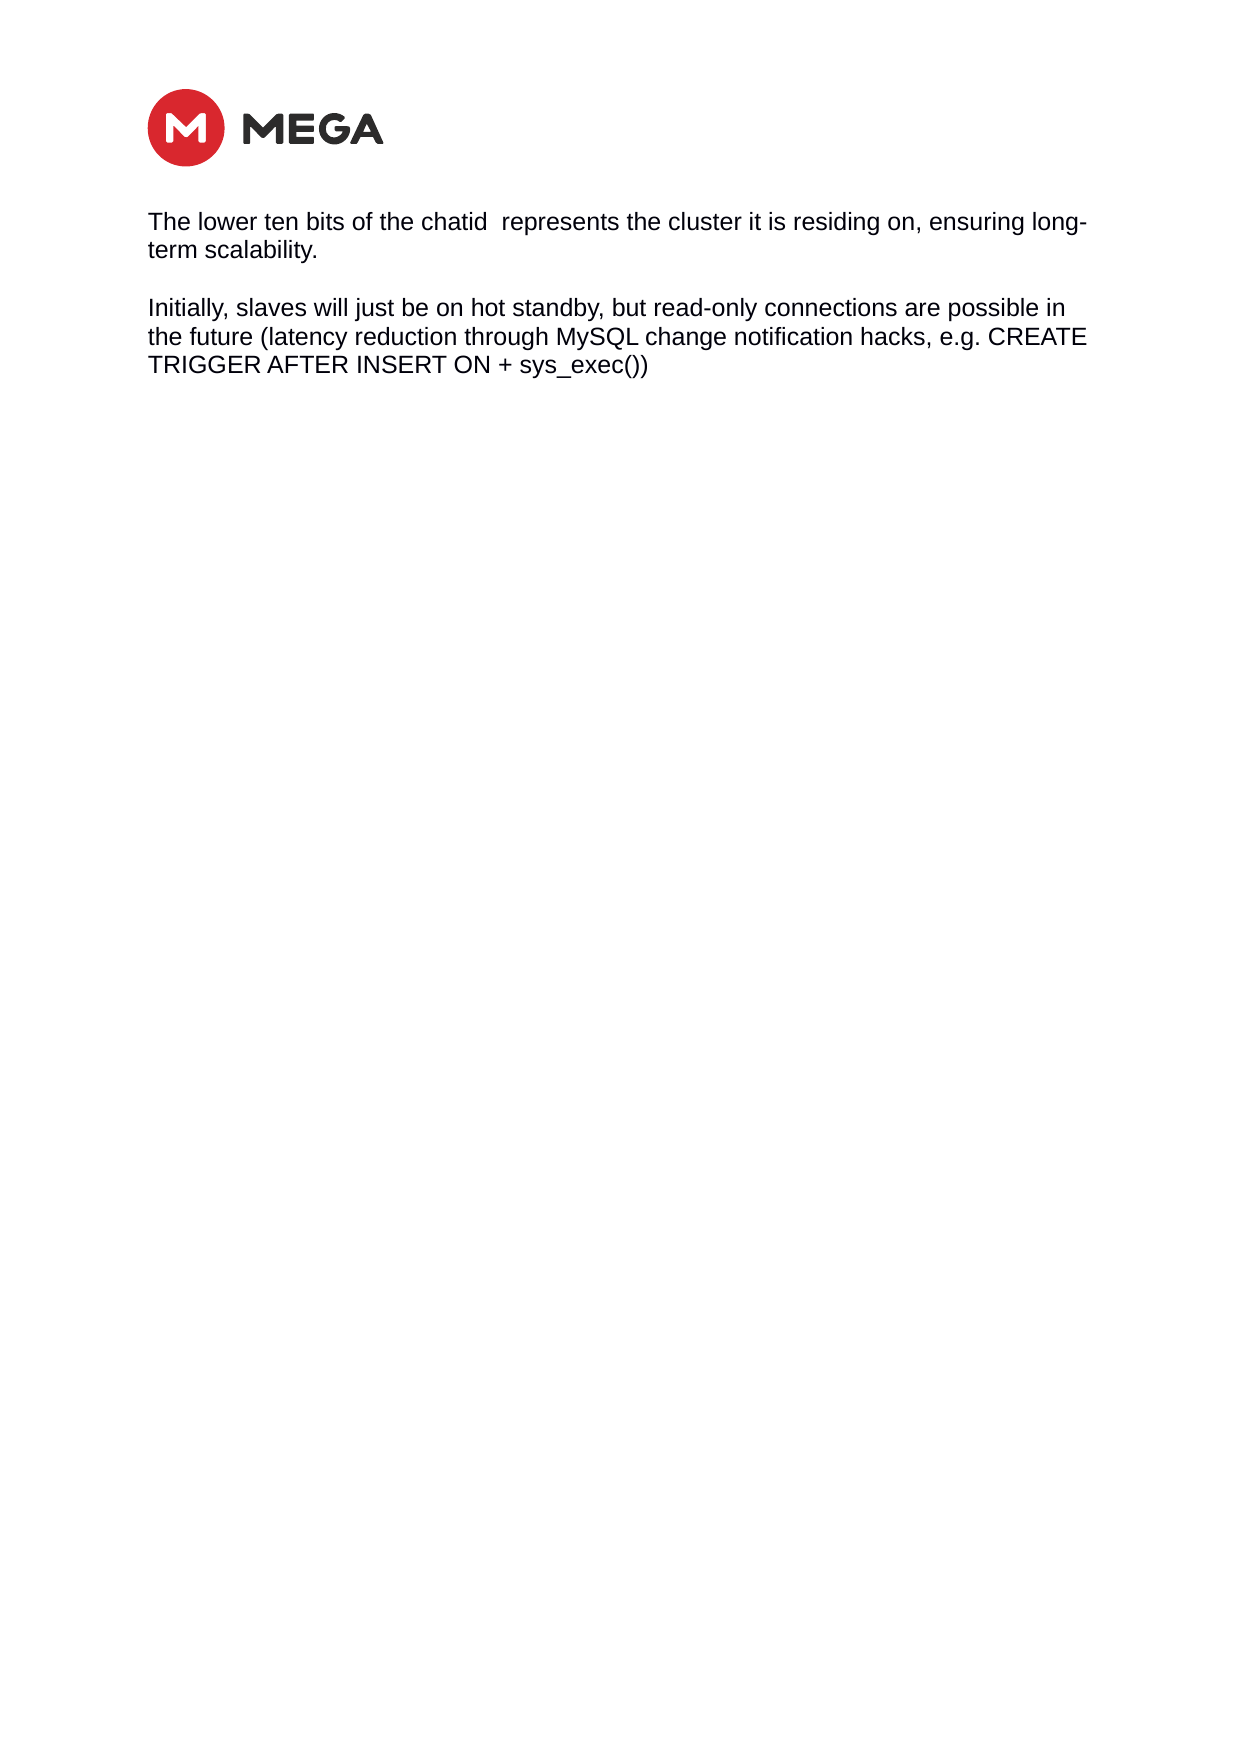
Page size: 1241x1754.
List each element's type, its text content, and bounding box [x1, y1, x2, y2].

text Initially, slaves will just be on hot standby, but read-only connections are possible in the future (latency reduction through MySQL change notification hacks, e.g. CREATE TRIGGER AFTER INSERT ON + sys_exec()) [148, 293, 1092, 379]
text The lower ten bits of the chatid represents the cluster it is residing on, ensuring long-term scalability. [148, 207, 1092, 264]
